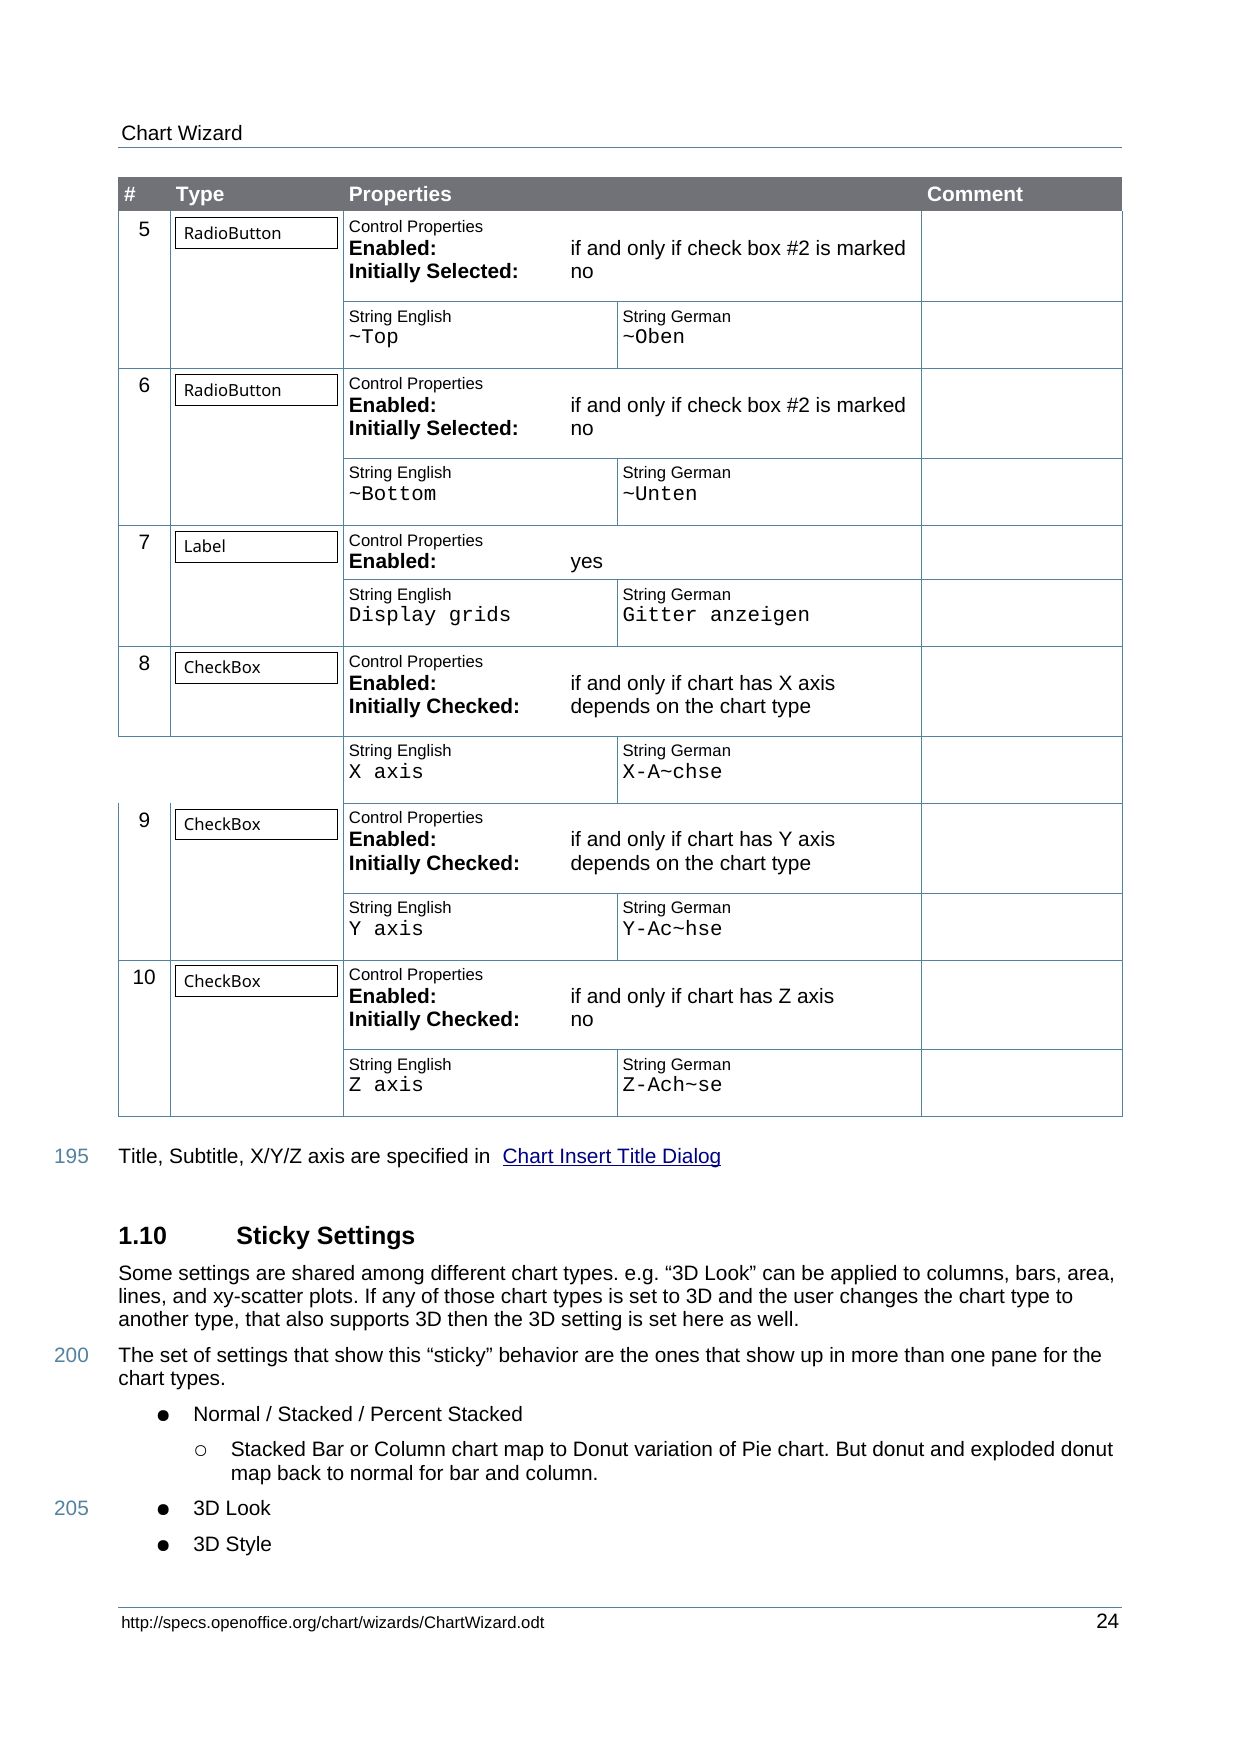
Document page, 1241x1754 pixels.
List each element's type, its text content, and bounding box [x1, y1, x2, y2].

table_cell String German Gitter anzeigen [618, 580, 921, 646]
list 3D Style [156, 1533, 1122, 1556]
table_header Comment [921, 177, 1122, 211]
table_cell String English Display grids [344, 580, 617, 646]
table_cell [922, 580, 1122, 646]
table_header Control Properties Enabled: yes [344, 526, 921, 579]
table_cell String English ~Bottom [344, 459, 617, 525]
table_cell String German X-A~chse [618, 737, 921, 803]
table_cell [922, 459, 1122, 525]
table_header Control Properties Enabled: if and only if check box #2 is marked Initially Selected: no [344, 369, 921, 458]
text Title, Subtitle, X/Y/Z axis are specified in Chart Insert Title Dialog [118, 1144, 1122, 1168]
table_cell [171, 369, 343, 525]
text The set of settings that show this “sticky” behavior are the ones that show up in more than one pane for the chart types. [118, 1343, 1122, 1390]
table_header Control Properties Enabled: if and only if check box #2 is marked Initially Selected: no [344, 211, 921, 301]
table_header [922, 369, 1122, 458]
table_cell [922, 302, 1122, 368]
table_cell String German Z-Ach~se [618, 1050, 921, 1116]
table_cell 6 [119, 369, 170, 525]
list 3D Look [156, 1497, 1122, 1520]
table_cell String English Y axis [344, 894, 617, 959]
list Stacked Bar or Column chart map to Donut variation of Pie chart. But donut and exploded donut map back to normal for bar and column. [193, 1438, 1122, 1484]
text Some settings are shared among different chart types. e.g. “3D Look” can be applied to columns, bars, area, lines, and xy-scatter plots. If any of those chart types is set to 3D and the user changes the chart type to another type, that also supports 3D then the 3D setting is set here as well. [118, 1261, 1122, 1331]
table_cell String English X axis [344, 737, 617, 803]
table_cell [171, 526, 343, 646]
table_cell [171, 961, 343, 1116]
table_cell String English ~Top [344, 302, 617, 368]
table_header [922, 526, 1122, 579]
table_cell [171, 647, 343, 736]
table_header [922, 211, 1122, 301]
table_header [922, 804, 1122, 893]
table_cell [171, 803, 343, 959]
table_header Type [170, 177, 343, 211]
table_cell 5 [119, 211, 170, 368]
table_cell String German Y-Ac~hse [618, 894, 921, 959]
table_header # [118, 177, 170, 211]
table_cell [922, 1050, 1122, 1116]
list Normal / Stacked / Percent Stacked [156, 1402, 1122, 1426]
table_header [922, 961, 1122, 1049]
table_cell [922, 737, 1122, 803]
table_cell String English Z axis [344, 1050, 617, 1116]
table_header [922, 647, 1122, 736]
table_header Properties [343, 177, 921, 211]
table_cell 7 [119, 526, 170, 646]
table_cell 8 [119, 647, 170, 736]
table_cell String German ~Unten [618, 459, 921, 525]
subtitle Sticky Settings [118, 1221, 1122, 1249]
table_header Control Properties Enabled: if and only if chart has Z axis Initially Checked: no [344, 961, 921, 1049]
table_cell 10 [119, 961, 170, 1116]
table_cell String German ~Oben [618, 302, 921, 368]
table_cell [922, 894, 1122, 959]
table_header Control Properties Enabled: if and only if chart has Y axis Initially Checked: depends on the chart type [344, 804, 921, 893]
table_cell [171, 211, 343, 368]
table_cell 9 [119, 803, 170, 959]
table_header Control Properties Enabled: if and only if chart has X axis Initially Checked: depends on the chart type [344, 647, 921, 736]
